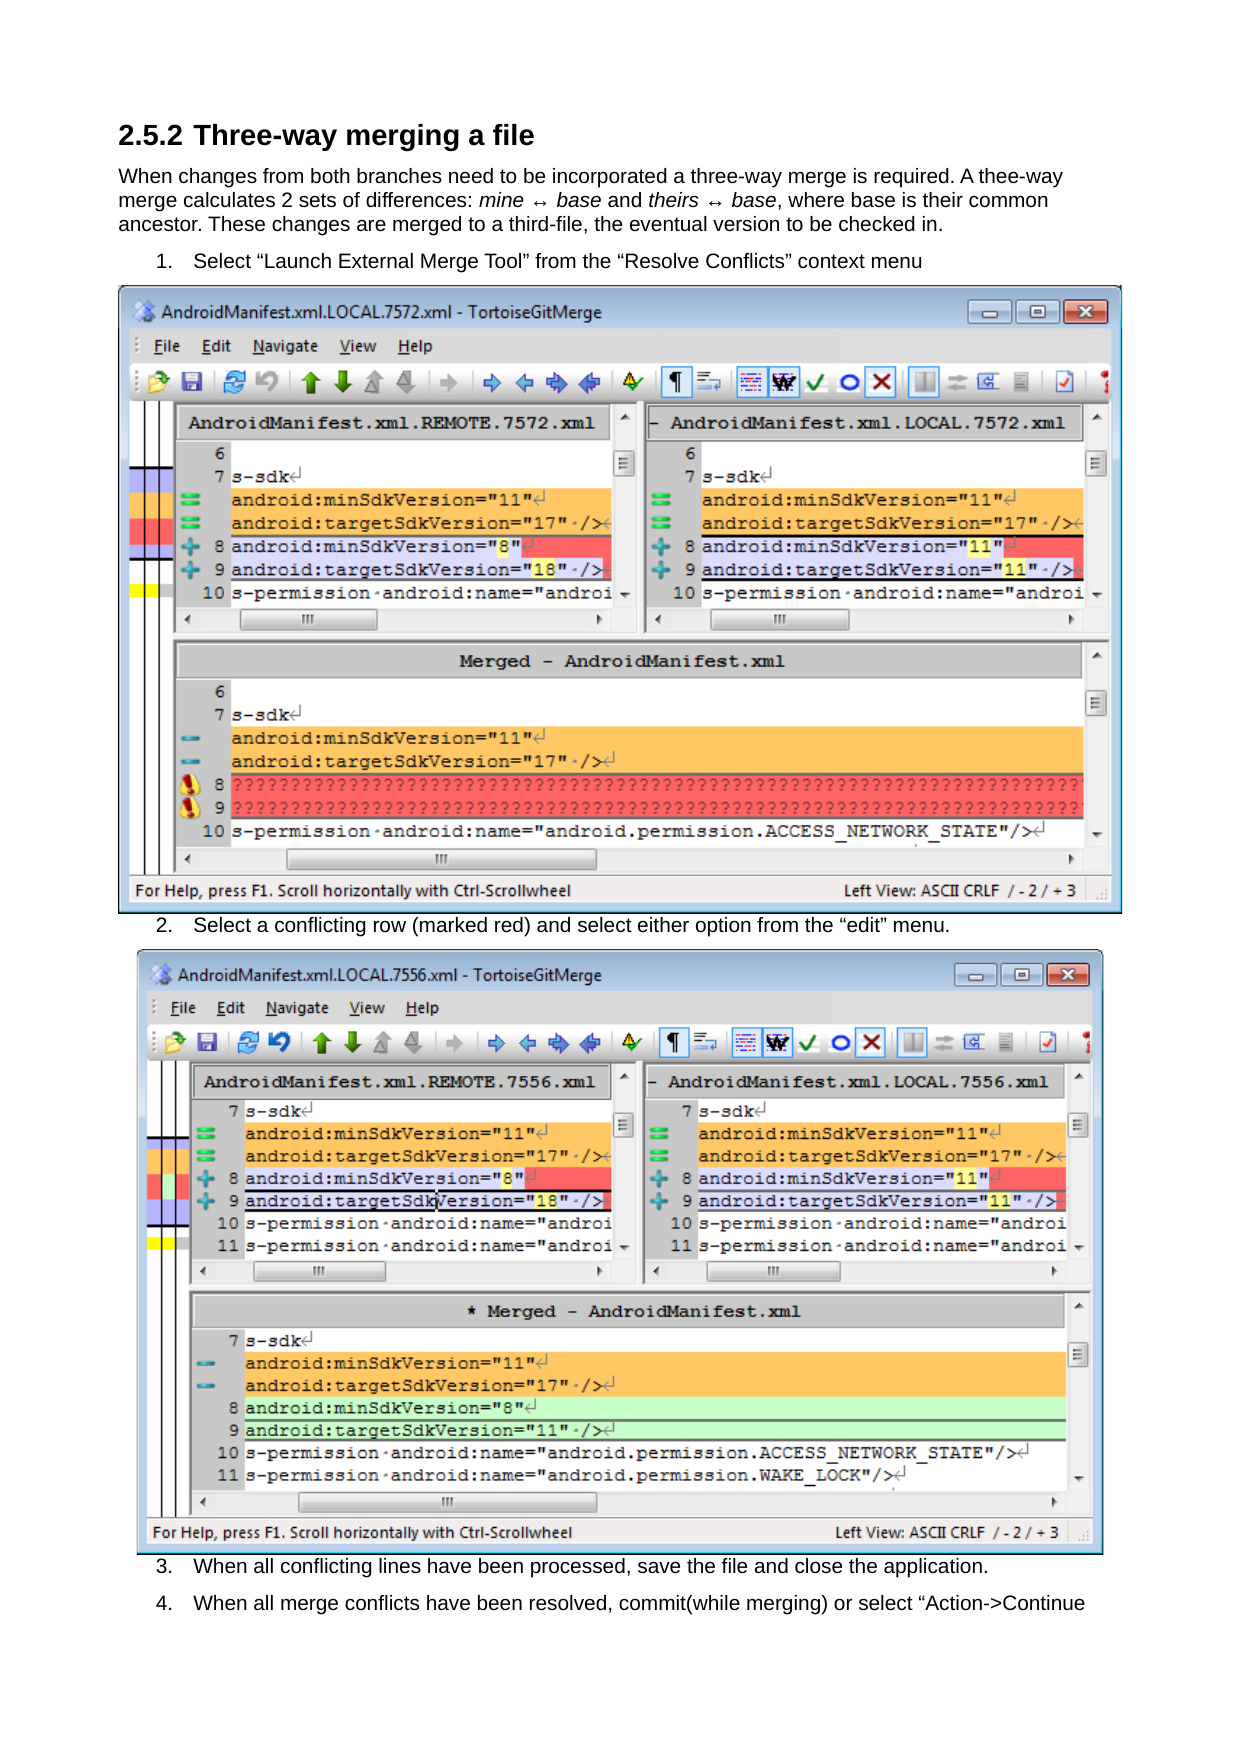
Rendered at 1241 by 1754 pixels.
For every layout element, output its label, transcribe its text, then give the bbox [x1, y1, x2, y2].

picture [118, 285, 1123, 914]
picture [136, 949, 1104, 1555]
subtitle Three-way merging a file [118, 118, 1122, 152]
list When all conflicting lines have been processed, save the file and close the application. [156, 950, 1122, 1578]
list Select a conflicting row (marked red) and select either option from the “edit” menu. [156, 914, 1122, 937]
list When all merge conflicts have been resolved, commit(while merging) or select “Action->Continue [156, 1591, 1122, 1615]
list Select “Launch External Merge Tool” from the “Resolve Conflicts” context menu [156, 248, 1122, 272]
text When changes from both branches need to be incorporated a three-way merge is required. A thee-way merge calculates 2 sets of differences: mine ↔ base and theirs ↔ base, where base is their common ancestor. These changes are merged to a third-file, the eventual version to be checked in. [118, 164, 1122, 236]
